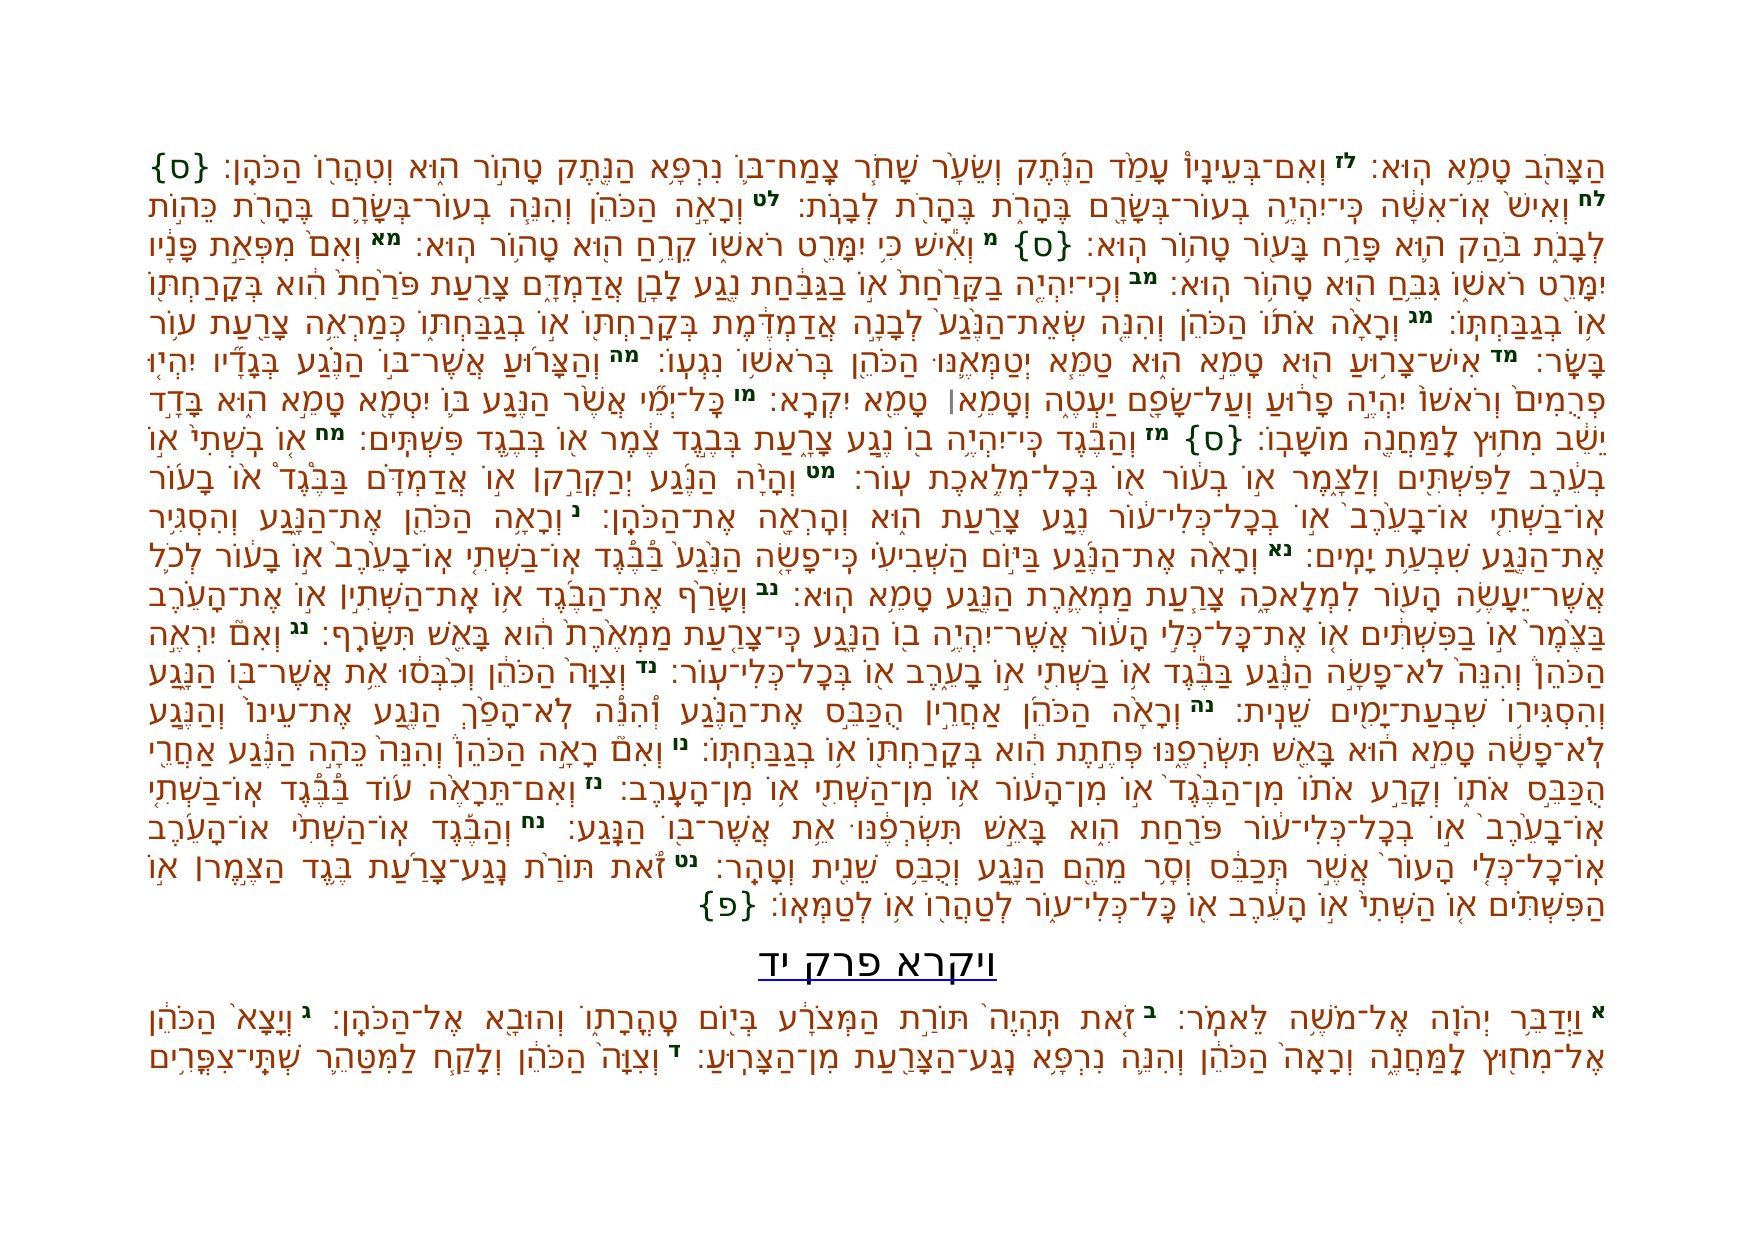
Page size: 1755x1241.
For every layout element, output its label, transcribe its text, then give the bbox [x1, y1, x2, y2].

text ויקרא פרק יד [148, 937, 1606, 986]
text א וַיְדַבֵּ֥ר יְהֹוָ֖ה אֶל־מֹשֶׁ֥ה לֵּאמֹֽר׃ ב זֹ֤את תִּֽהְיֶה֙ תּוֹרַ֣ת הַמְּצֹרָ֔ע בְּי֖וֹם טׇהֳרָת֑וֹ וְהוּבָ֖א אֶל־הַכֹּהֵֽן׃ ג וְיָצָא֙ הַכֹּהֵ֔ן אֶל־מִח֖וּץ לַֽמַּחֲנֶ֑ה וְרָאָה֙ הַכֹּהֵ֔ן וְהִנֵּ֛ה נִרְפָּ֥א נֶֽגַע־הַצָּרַ֖עַת מִן־הַצָּרֽוּעַ׃ ד וְצִוָּה֙ הַכֹּהֵ֔ן וְלָקַ֧ח לַמִּטַּהֵ֛ר שְׁתֵּֽי־צִפֳּרִ֥ים [148, 998, 1606, 1076]
text הַצָּהֹ֖ב טָמֵ֥א הֽוּא׃ לז וְאִם־בְּעֵינָיו֩ עָמַ֨ד הַנֶּ֜תֶק וְשֵׂעָ֨ר שָׁחֹ֧ר צָֽמַח־בּ֛וֹ נִרְפָּ֥א הַנֶּ֖תֶק טָה֣וֹר ה֑וּא וְטִהֲר֖וֹ הַכֹּהֵֽן׃ {ס} לח וְאִישׁ֙ אֽוֹ־אִשָּׁ֔ה כִּֽי־יִהְיֶ֥ה בְעוֹר־בְּשָׂרָ֖ם בֶּהָרֹ֑ת בֶּהָרֹ֖ת לְבָנֹֽת׃ לט וְרָאָ֣ה הַכֹּהֵ֗ן וְהִנֵּ֧ה בְעוֹר־בְּשָׂרָ֛ם בֶּהָרֹ֖ת כֵּה֣וֹת לְבָנֹ֑ת בֹּ֥הַק ה֛וּא פָּרַ֥ח בָּע֖וֹר טָה֥וֹר הֽוּא׃ {ס} מ וְאִ֕ישׁ כִּ֥י יִמָּרֵ֖ט רֹאשׁ֑וֹ קֵרֵ֥חַ ה֖וּא טָה֥וֹר הֽוּא׃ מא וְאִם֙ מִפְּאַ֣ת פָּנָ֔יו יִמָּרֵ֖ט רֹאשׁ֑וֹ גִּבֵּ֥חַ ה֖וּא טָה֥וֹר הֽוּא׃ מב וְכִֽי־יִהְיֶ֤ה בַקָּרַ֙חַת֙ א֣וֹ בַגַּבַּ֔חַת נֶ֖גַע לָבָ֣ן אֲדַמְדָּ֑ם צָרַ֤עַת פֹּרַ֙חַת֙ הִ֔וא בְּקָרַחְתּ֖וֹ א֥וֹ בְגַבַּחְתּֽוֹ׃ מג וְרָאָ֨ה אֹת֜וֹ הַכֹּהֵ֗ן וְהִנֵּ֤ה שְׂאֵת־הַנֶּ֙גַע֙ לְבָנָ֣ה אֲדַמְדֶּ֔מֶת בְּקָרַחְתּ֖וֹ א֣וֹ בְגַבַּחְתּ֑וֹ כְּמַרְאֵ֥ה צָרַ֖עַת ע֥וֹר בָּשָֽׂר׃ מד אִישׁ־צָר֥וּעַ ה֖וּא טָמֵ֣א ה֑וּא טַמֵּ֧א יְטַמְּאֶ֛נּוּ הַכֹּהֵ֖ן בְּרֹאשׁ֥וֹ נִגְעֽוֹ׃ מה וְהַצָּר֜וּעַ אֲשֶׁר־בּ֣וֹ הַנֶּ֗גַע בְּגָדָ֞יו יִהְי֤וּ פְרֻמִים֙ וְרֹאשׁוֹ֙ יִהְיֶ֣ה פָר֔וּעַ וְעַל־שָׂפָ֖ם יַעְטֶ֑ה וְטָמֵ֥א׀ טָמֵ֖א יִקְרָֽא׃ מו כׇּל־יְמֵ֞י אֲשֶׁ֨ר הַנֶּ֥גַע בּ֛וֹ יִטְמָ֖א טָמֵ֣א ה֑וּא בָּדָ֣ד יֵשֵׁ֔ב מִח֥וּץ לַֽמַּחֲנֶ֖ה מוֹשָׁבֽוֹ׃ {ס} מז וְהַבֶּ֕גֶד כִּֽי־יִהְיֶ֥ה ב֖וֹ נֶ֣גַע צָרָ֑עַת בְּבֶ֣גֶד צֶ֔מֶר א֖וֹ בְּבֶ֥גֶד פִּשְׁתִּֽים׃ מח א֤וֹ בִֽשְׁתִי֙ א֣וֹ בְעֵ֔רֶב לַפִּשְׁתִּ֖ים וְלַצָּ֑מֶר א֣וֹ בְע֔וֹר א֖וֹ בְּכׇל־מְלֶ֥אכֶת עֽוֹר׃ מט וְהָיָ֨ה הַנֶּ֜גַע יְרַקְרַ֣ק׀ א֣וֹ אֲדַמְדָּ֗ם בַּבֶּ֩גֶד֩ א֨וֹ בָע֜וֹר אֽוֹ־בַשְּׁתִ֤י אוֹ־בָעֵ֙רֶב֙ א֣וֹ בְכׇל־כְּלִי־ע֔וֹר נֶ֥גַע צָרַ֖עַת ה֑וּא וְהׇרְאָ֖ה אֶת־הַכֹּהֵֽן׃ נ וְרָאָ֥ה הַכֹּהֵ֖ן אֶת־הַנָּ֑גַע וְהִסְגִּ֥יר אֶת־הַנֶּ֖גַע שִׁבְעַ֥ת יָמִֽים׃ נא וְרָאָ֨ה אֶת־הַנֶּ֜גַע בַּיּ֣וֹם הַשְּׁבִיעִ֗י כִּֽי־פָשָׂ֤ה הַנֶּ֙גַע֙ בַּ֠בֶּ֠גֶד אֽוֹ־בַשְּׁתִ֤י אֽוֹ־בָעֵ֙רֶב֙ א֣וֹ בָע֔וֹר לְכֹ֛ל אֲשֶׁר־יֵעָשֶׂ֥ה הָע֖וֹר לִמְלָאכָ֑ה צָרַ֧עַת מַמְאֶ֛רֶת הַנֶּ֖גַע טָמֵ֥א הֽוּא׃ נב וְשָׂרַ֨ף אֶת־הַבֶּ֜גֶד א֥וֹ אֶֽת־הַשְּׁתִ֣י׀ א֣וֹ אֶת־הָעֵ֗רֶב בַּצֶּ֙מֶר֙ א֣וֹ בַפִּשְׁתִּ֔ים א֚וֹ אֶת־כׇּל־כְּלִ֣י הָע֔וֹר אֲשֶׁר־יִהְיֶ֥ה ב֖וֹ הַנָּ֑גַע כִּֽי־צָרַ֤עַת מַמְאֶ֙רֶת֙ הִ֔וא בָּאֵ֖שׁ תִּשָּׂרֵֽף׃ נג וְאִם֮ יִרְאֶ֣ה הַכֹּהֵן֒ וְהִנֵּה֙ לֹא־פָשָׂ֣ה הַנֶּ֔גַע בַּבֶּ֕גֶד א֥וֹ בַשְּׁתִ֖י א֣וֹ בָעֵ֑רֶב א֖וֹ בְּכׇל־כְּלִי־עֽוֹר׃ נד וְצִוָּה֙ הַכֹּהֵ֔ן וְכִ֨בְּס֔וּ אֵ֥ת אֲשֶׁר־בּ֖וֹ הַנָּ֑גַע וְהִסְגִּיר֥וֹ שִׁבְעַת־יָמִ֖ים שֵׁנִֽית׃ נה וְרָאָ֨ה הַכֹּהֵ֜ן אַחֲרֵ֣י׀ הֻכַּבֵּ֣ס אֶת־הַנֶּ֗גַע וְ֠הִנֵּ֠ה לֹֽא־הָפַ֨ךְ הַנֶּ֤גַע אֶת־עֵינוֹ֙ וְהַנֶּ֣גַע לֹֽא־פָשָׂ֔ה טָמֵ֣א ה֔וּא בָּאֵ֖שׁ תִּשְׂרְפֶ֑נּוּ פְּחֶ֣תֶת הִ֔וא בְּקָרַחְתּ֖וֹ א֥וֹ בְגַבַּחְתּֽוֹ׃ נו וְאִם֮ רָאָ֣ה הַכֹּהֵן֒ וְהִנֵּה֙ כֵּהָ֣ה הַנֶּ֔גַע אַחֲרֵ֖י הֻכַּבֵּ֣ס אֹת֑וֹ וְקָרַ֣ע אֹת֗וֹ מִן־הַבֶּ֙גֶד֙ א֣וֹ מִן־הָע֔וֹר א֥וֹ מִן־הַשְּׁתִ֖י א֥וֹ מִן־הָעֵֽרֶב׃ נז וְאִם־תֵּרָאֶ֨ה ע֜וֹד בַּ֠בֶּ֠גֶד אֽוֹ־בַשְּׁתִ֤י אֽוֹ־בָעֵ֙רֶב֙ א֣וֹ בְכׇל־כְּלִי־ע֔וֹר פֹּרַ֖חַת הִ֑וא בָּאֵ֣שׁ תִּשְׂרְפֶ֔נּוּ אֵ֥ת אֲשֶׁר־בּ֖וֹ הַנָּֽגַע׃ נח וְהַבֶּ֡גֶד אֽוֹ־הַשְּׁתִ֨י אוֹ־הָעֵ֜רֶב אֽוֹ־כׇל־כְּלִ֤י הָעוֹר֙ אֲשֶׁ֣ר תְּכַבֵּ֔ס וְסָ֥ר מֵהֶ֖ם הַנָּ֑גַע וְכֻבַּ֥ס שֵׁנִ֖ית וְטָהֵֽר׃ נט זֹ֠את תּוֹרַ֨ת נֶֽגַע־צָרַ֜עַת בֶּ֥גֶד הַצֶּ֣מֶר׀ א֣וֹ הַפִּשְׁתִּ֗ים א֤וֹ הַשְּׁתִי֙ א֣וֹ הָעֵ֔רֶב א֖וֹ כׇּל־כְּלִי־ע֑וֹר לְטַהֲר֖וֹ א֥וֹ לְטַמְּאֽוֹ׃ {פ} [148, 148, 1606, 925]
